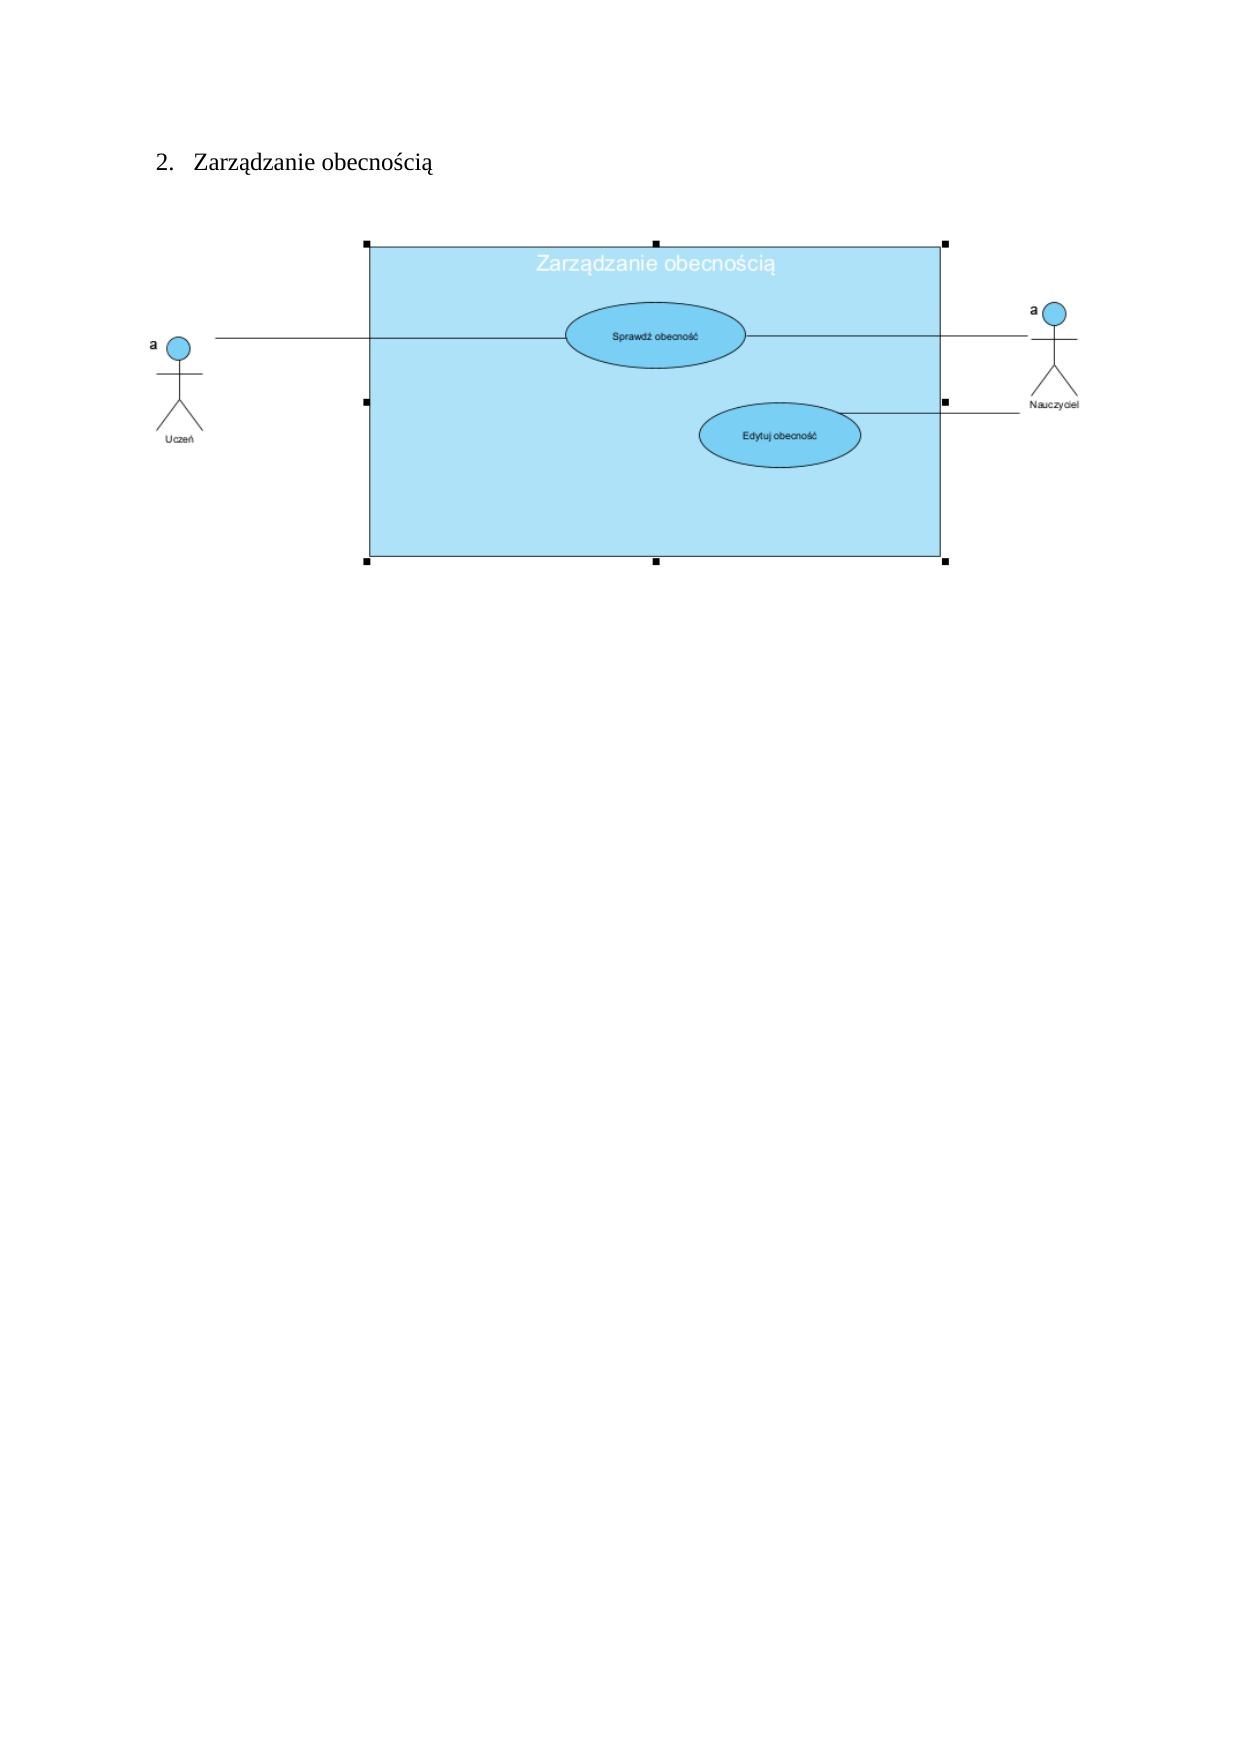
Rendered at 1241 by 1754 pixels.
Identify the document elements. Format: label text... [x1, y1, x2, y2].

picture [118, 175, 1123, 639]
list Zarządzanie obecnością [156, 147, 1122, 175]
